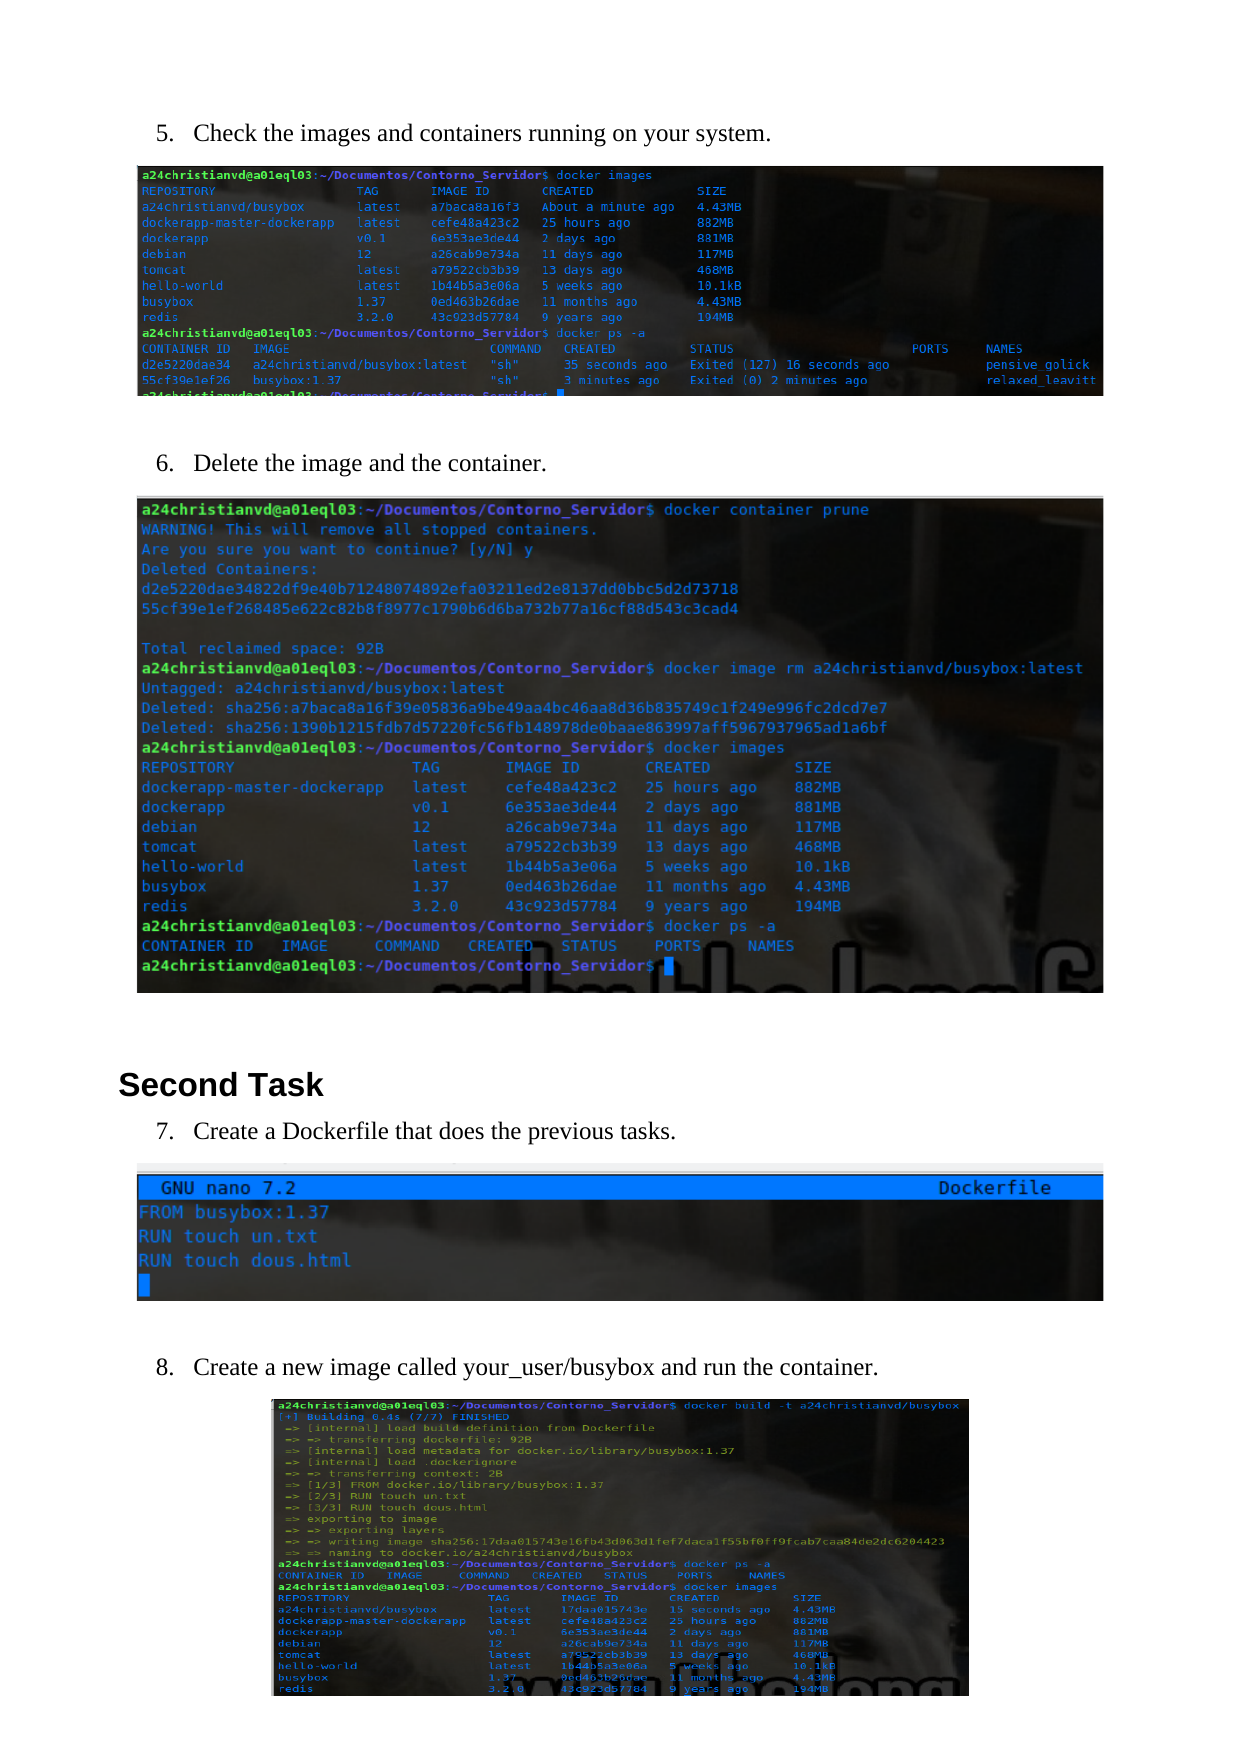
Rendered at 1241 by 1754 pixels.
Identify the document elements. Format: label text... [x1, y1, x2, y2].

picture [136, 1163, 1104, 1301]
list Create a Dockerfile that does the previous tasks. [156, 1116, 1122, 1145]
subtitle Second Task [118, 1065, 1122, 1103]
list Delete the image and the container. [156, 448, 1122, 476]
list Create a new image called your_user/busybox and run the container. [156, 1352, 1122, 1381]
picture [136, 495, 1104, 993]
picture [271, 1399, 969, 1696]
list Check the images and containers running on your system. [156, 118, 1122, 147]
picture [136, 165, 1104, 396]
